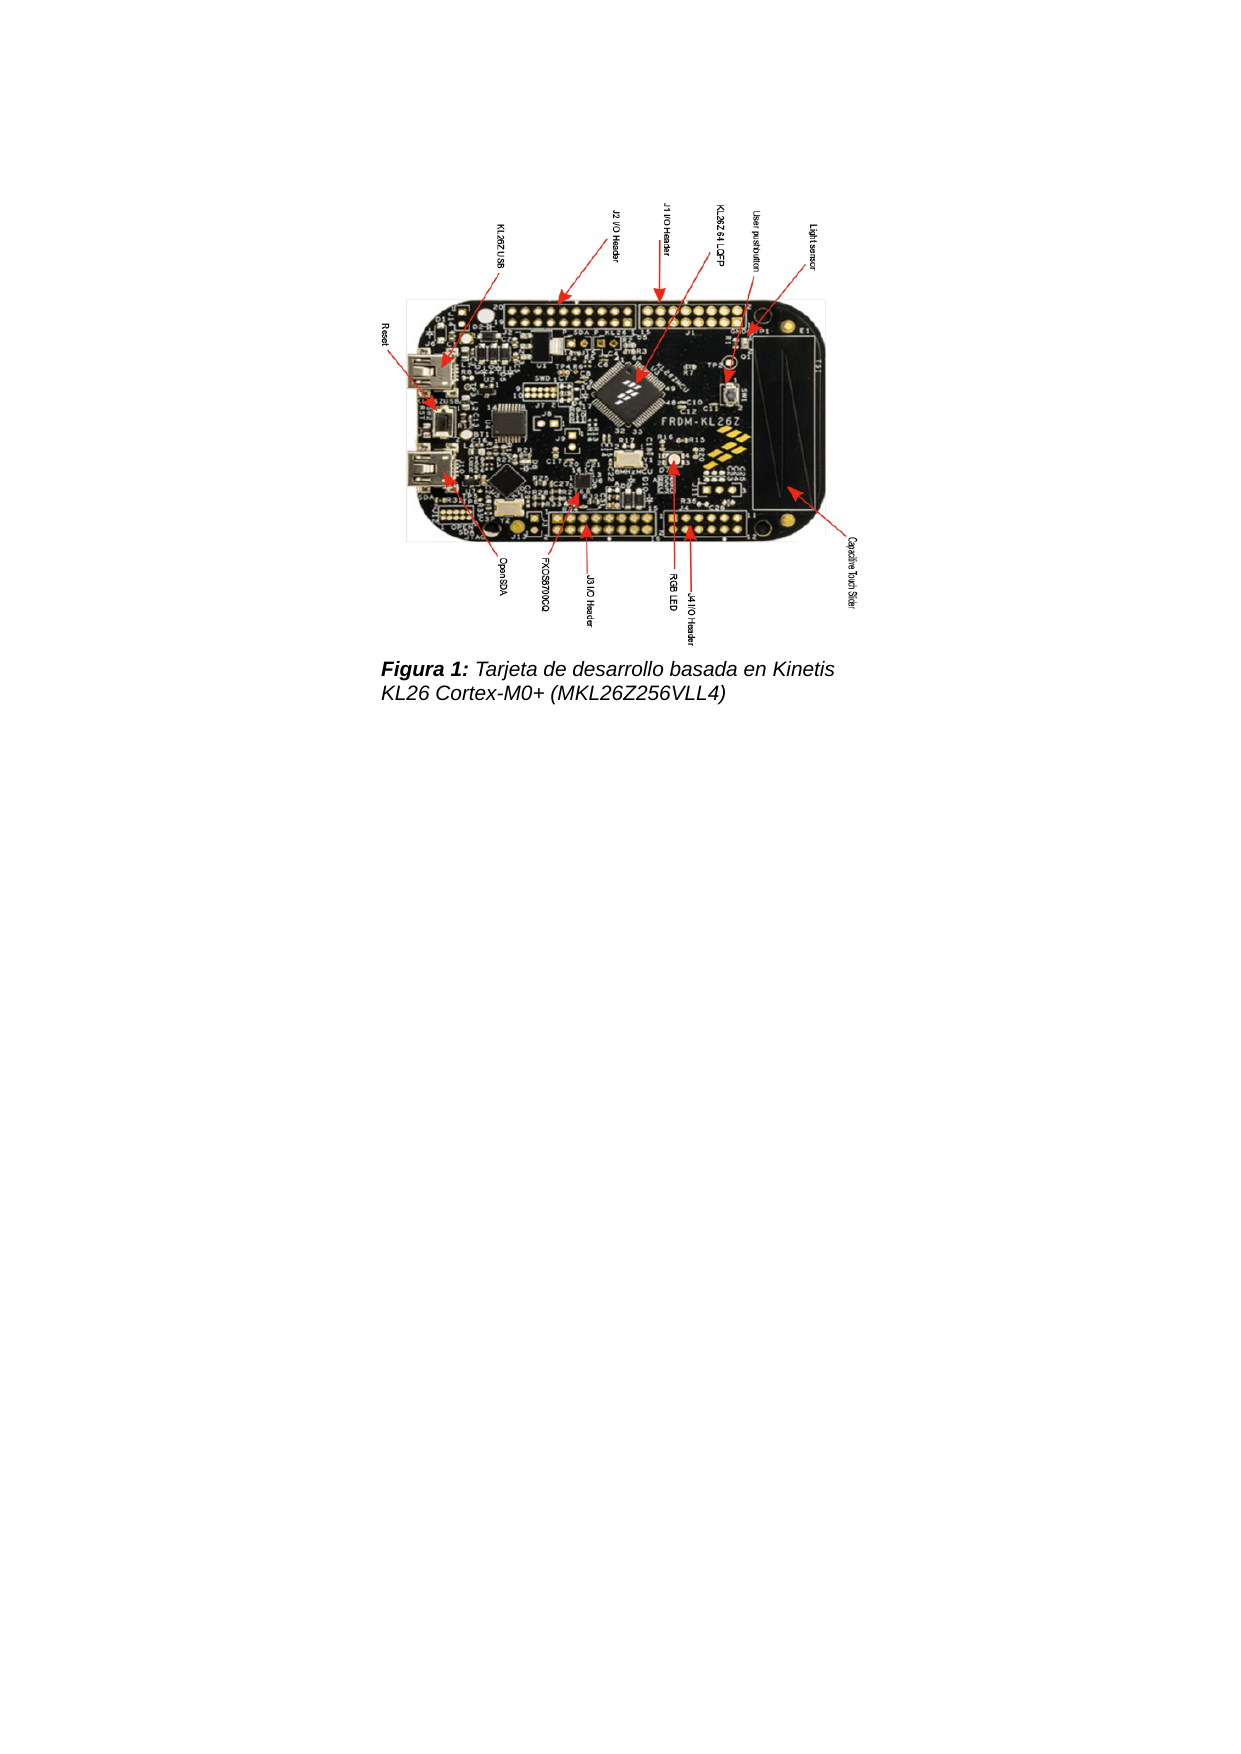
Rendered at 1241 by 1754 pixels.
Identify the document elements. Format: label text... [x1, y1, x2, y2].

picture [380, 189, 876, 652]
text FiguraFFfff dkkdkkd Figura 1: Tarjeta de desarrollo basada en Kinetis KL26 Cortex-M0+ (MKL26Z256VLL4) [381, 652, 876, 705]
